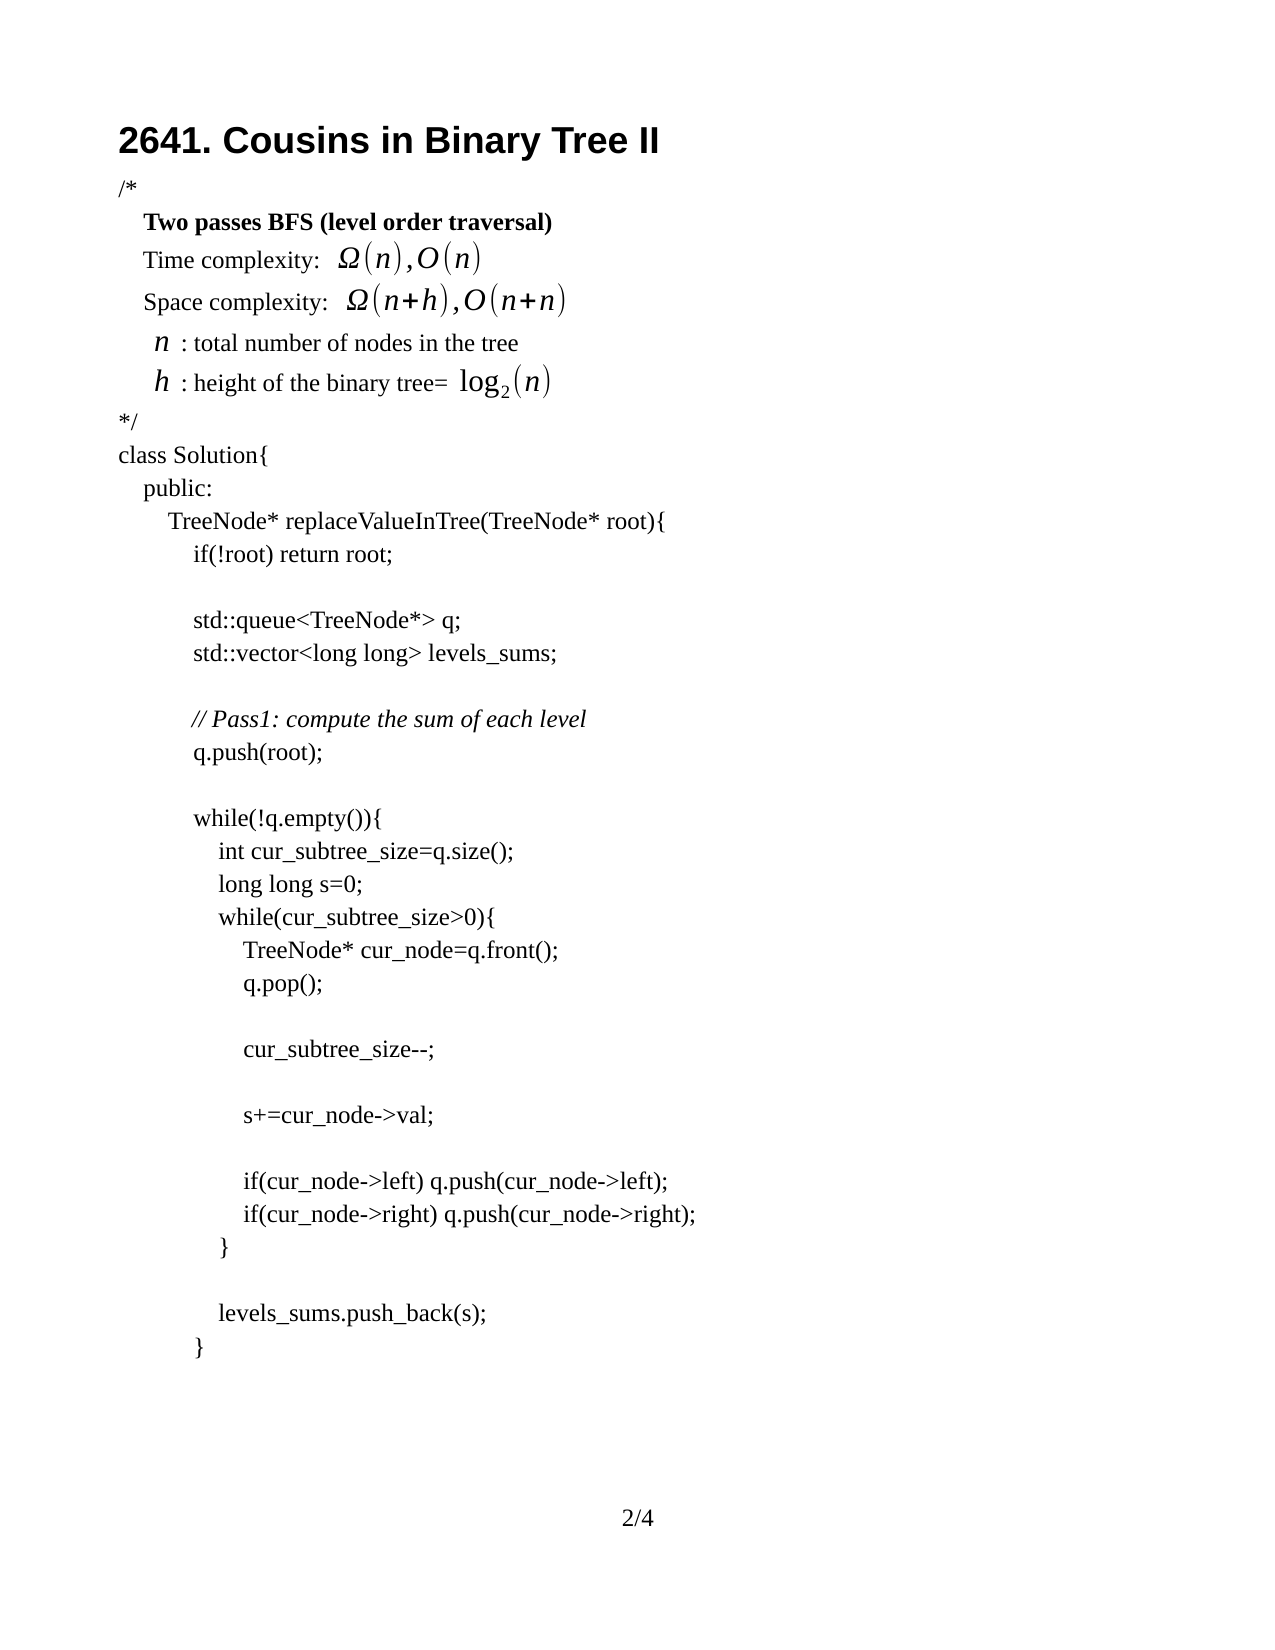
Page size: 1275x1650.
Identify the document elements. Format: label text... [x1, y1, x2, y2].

text levels_sums.push_back(s); [118, 1298, 1157, 1327]
text std::queue<TreeNode*> q; [118, 605, 1157, 634]
text if(cur_node->left) q.push(cur_node->left); [118, 1166, 1157, 1195]
text /* [118, 174, 1157, 202]
text s+=cur_node->val; [118, 1100, 1157, 1129]
text if(cur_node->right) q.push(cur_node->right); [118, 1199, 1157, 1228]
text } [118, 1332, 1157, 1360]
subtitle 2641. Cousins in Binary Tree II [118, 118, 1157, 161]
text if(!root) return root; [118, 539, 1157, 568]
text while(!q.empty()){ [118, 803, 1157, 832]
text Time complexity: [118, 240, 1157, 277]
text : height of the binary tree= [118, 363, 1157, 403]
text // Pass1: compute the sum of each level [118, 704, 1157, 733]
text long long s=0; [118, 869, 1157, 898]
text Space complexity: [118, 282, 1157, 319]
text TreeNode* cur_node=q.front(); [118, 935, 1157, 964]
text q.pop(); [118, 968, 1157, 997]
text std::vector<long long> levels_sums; [118, 638, 1157, 667]
text q.push(root); [118, 737, 1157, 766]
text */ [118, 407, 1157, 436]
text while(cur_subtree_size>0){ [118, 902, 1157, 931]
text TreeNode* replaceValueInTree(TreeNode* root){ [118, 506, 1157, 535]
text class Solution{ [118, 440, 1157, 469]
text int cur_subtree_size=q.size(); [118, 836, 1157, 865]
text } [118, 1232, 1157, 1261]
text Two passes BFS (level order traversal) [118, 207, 1157, 236]
text public: [118, 473, 1157, 502]
text cur_subtree_size--; [118, 1034, 1157, 1063]
text : total number of nodes in the tree [118, 324, 1157, 358]
